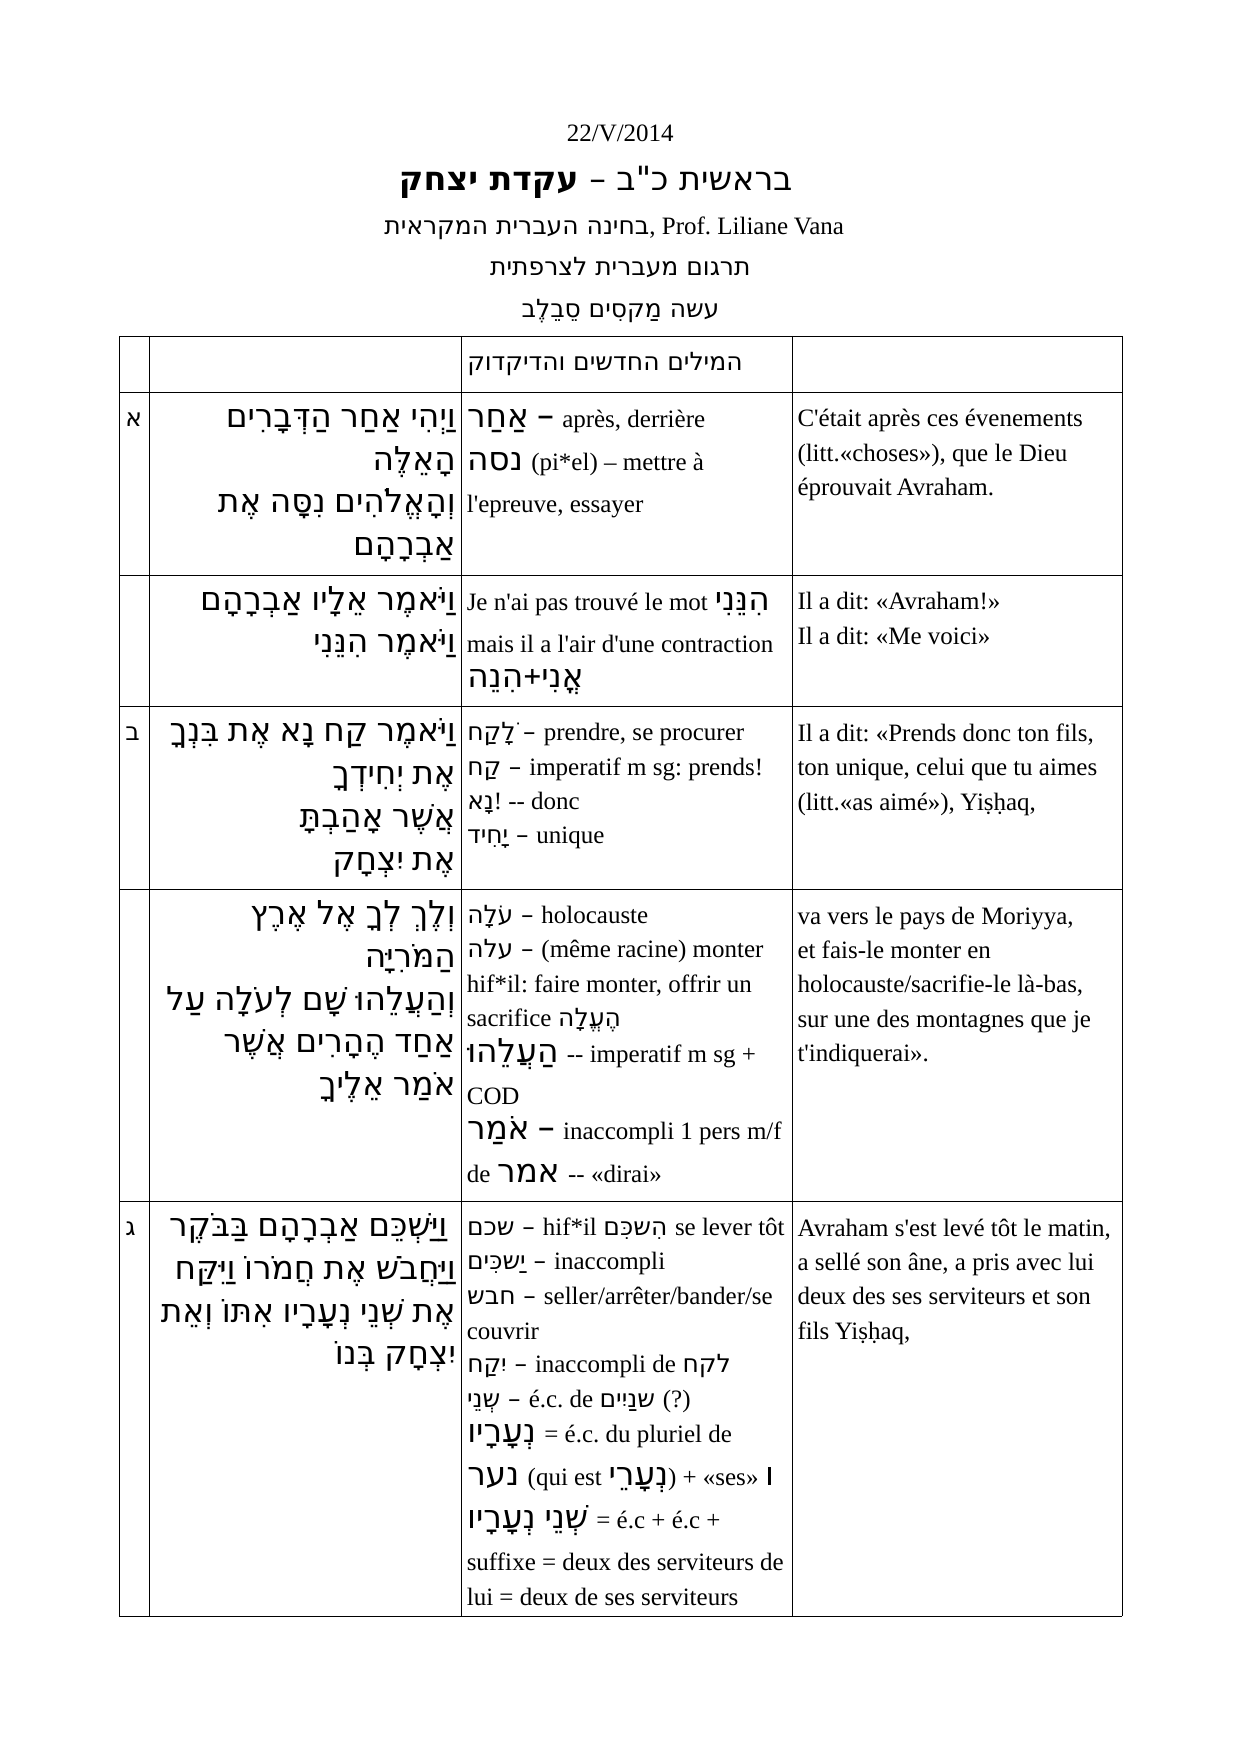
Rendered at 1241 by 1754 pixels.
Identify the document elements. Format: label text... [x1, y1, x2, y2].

table_cell שכם – hif*il הִשכִּם se lever tôt יַשכִּים – inaccompli חבש – seller/arrêter/bander/se couvrir יִקַח – inaccompli de לקח שְנֵי – é.c. de שנַיִים (?) נְעָרָיו = é.c. du pluriel de נער (qui est נְעָרֵי) + «ses» ו שְׁנֵי נְעָרָיו = é.c + é.c + suffixe = deux des serviteurs de lui = deux de ses serviteurs [462, 1202, 792, 1616]
table_cell ב [120, 707, 149, 889]
table_header [150, 337, 461, 392]
table_cell וַיְהִי אַחַר הַדְּבָרִים הָאֵלֶּה וְהָאֱלֹהִים נִסָּה אֶת אַבְרָהָם [150, 393, 461, 575]
table_cell Il a dit: «Prends donc ton fils, ton unique, celui que tu aimes (litt.«as aimé»), Yiṣḥaq, [793, 707, 1122, 889]
table_cell Il a dit: «Avraham!» Il a dit: «Me voici» [793, 576, 1122, 706]
table_cell א [120, 393, 149, 575]
table_cell [120, 576, 149, 706]
text עשה מַקסִים סֵבֵלֶב [118, 294, 1122, 323]
text בראשית כ"ב – עקדת יצחק [118, 159, 1122, 198]
table_cell [120, 890, 149, 1201]
text 22/V/2014 [118, 118, 1122, 147]
table_cell va vers le pays de Moriyya, et fais-le monter en holocauste/sacrifie-le là-bas, sur une des montagnes que je t'indiquerai». [793, 890, 1122, 1201]
text בחינה העברית המקראית, Prof. Liliane Vana [118, 211, 1122, 240]
text תרגום מעברית לצרפתית [118, 252, 1122, 282]
table_cell ג [120, 1202, 149, 1616]
table_cell וְלֶךְ לְךָ אֶל אֶרֶץ הַמֹּרִיָּה וְהַעֲלֵהוּ שָׁם לְעֹלָה עַל אַחַד הֶהָרִים אֲשֶׁר אֹמַר אֵלֶיךָ [150, 890, 461, 1201]
table_cell וַיֹּאמֶר קַח נָא אֶת בִּנְךָ אֶת יְחִידְךָ אֲשֶׁר אָהַבְתָּ אֶת יִצְחָק [150, 707, 461, 889]
table_cell Avraham s'est levé tôt le matin, a sellé son âne, a pris avec lui deux des ses serviteurs et son fils Yiṣḥaq, [793, 1202, 1122, 1616]
table_cell וַיֹּאמֶר אֵלָיו אַבְרָהָם וַיֹּאמֶר הִנֵּנִי [150, 576, 461, 706]
table_cell לָׁקַח – prendre, se procurer קַח – imperatif m sg: prends! נָא! -- donc יָחִיד – unique [462, 707, 792, 889]
table_cell Je n'ai pas trouvé le mot הִנֵּנִי mais il a l'air d'une contraction אֳנִי+הִנֵה [462, 576, 792, 706]
table_cell С'était après ces évenements (litt.«choses»), que le Dieu éprouvait Avraham. [793, 393, 1122, 575]
table_cell אַחַר – après, derrière נסה (pi*el) – mettre à l'epreuve, essayer [462, 393, 792, 575]
table_header [793, 337, 1122, 392]
table_cell עׂלָה – holocauste עלה – (même racine) monter hif*il: faire monter, offrir un sacrifice הֶעֱלָה הַעֲלֵהוּ -- imperatif m sg + COD אׂמַר – inaccompli 1 pers m/f de אמר -- «dirai» [462, 890, 792, 1201]
table_cell וַיַּשְׁכֵּם אַבְרָהָם בַּבֹּקֶר וַיַּחֲבֹשׁ אֶת חֲמֹרוֹ וַיִּקַּח אֶת שְׁנֵי נְעָרָיו אִתּוֹ וְאֵת יִצְחָק בְּנוֹ [150, 1202, 461, 1616]
table_header [120, 337, 149, 392]
table_header המילים החדשים והדיקדוק [462, 337, 792, 392]
